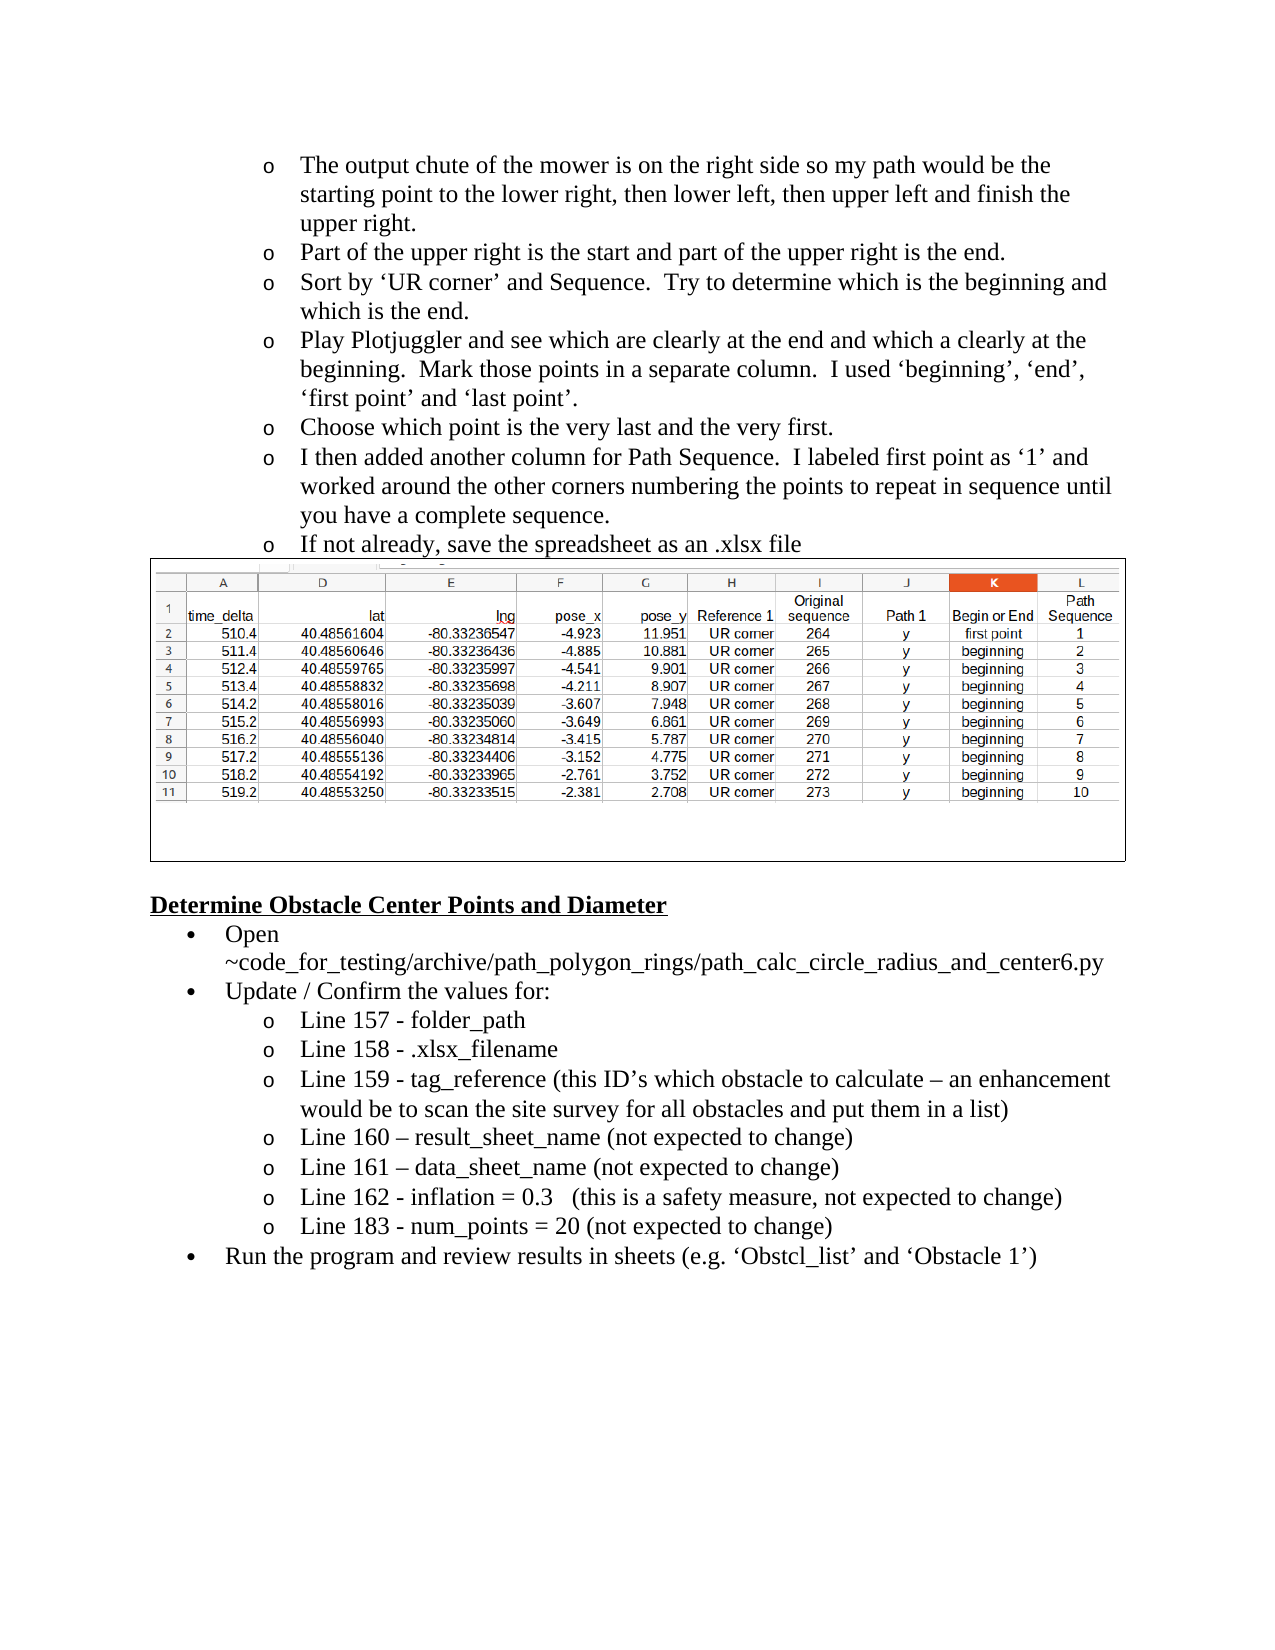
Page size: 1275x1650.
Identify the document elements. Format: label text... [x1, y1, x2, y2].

list Line 161 – data_sheet_name (not expected to change) [262, 1152, 1125, 1182]
list Line 162 - inflation = 0.3 (this is a safety measure, not expected to change) [262, 1182, 1125, 1211]
list Choose which point is the very last and the very first. [262, 412, 1125, 442]
list Update / Confirm the values for: [187, 976, 1125, 1005]
text Determine Obstacle Center Points and Diameter [150, 890, 1125, 919]
list Sort by ‘UR corner’ and Sequence. Try to determine which is the beginning and which is the end. [262, 267, 1125, 325]
list Open ~code_for_testing/archive/path_polygon_rings/path_calc_circle_radius_and_center6.py [187, 919, 1125, 976]
list Line 159 - tag_reference (this ID’s which obstacle to calculate – an enhancement would be to scan the site survey for all obstacles and put them in a list) [262, 1064, 1125, 1122]
list Line 158 - .xlsx_filename [262, 1034, 1125, 1064]
table_header [151, 559, 1125, 861]
list I then added another column for Path Sequence. I labeled first point as ‘1’ and worked around the other corners numbering the points to repeat in sequence until you have a complete sequence. [262, 442, 1125, 529]
list Part of the upper right is the start and part of the upper right is the end. [262, 237, 1125, 267]
list Line 160 – result_sheet_name (not expected to change) [262, 1122, 1125, 1152]
list Run the program and review results in sheets (e.g. ‘Obstcl_list’ and ‘Obstacle 1’) [187, 1241, 1125, 1269]
list If not already, save the spreadsheet as an .xlsx file [262, 529, 1125, 558]
list Play Plotjuggler and see which are clearly at the end and which a clearly at the beginning. Mark those points in a separate column. I used ‘beginning’, ‘end’, ‘first point’ and ‘last point’. [262, 325, 1125, 412]
picture [155, 564, 1120, 803]
list Line 157 - folder_path [262, 1005, 1125, 1034]
list Line 183 - num_points = 20 (not expected to change) [262, 1211, 1125, 1241]
list The output chute of the mower is on the right side so my path would be the starting point to the lower right, then lower left, then upper left and finish the upper right. [262, 150, 1125, 237]
